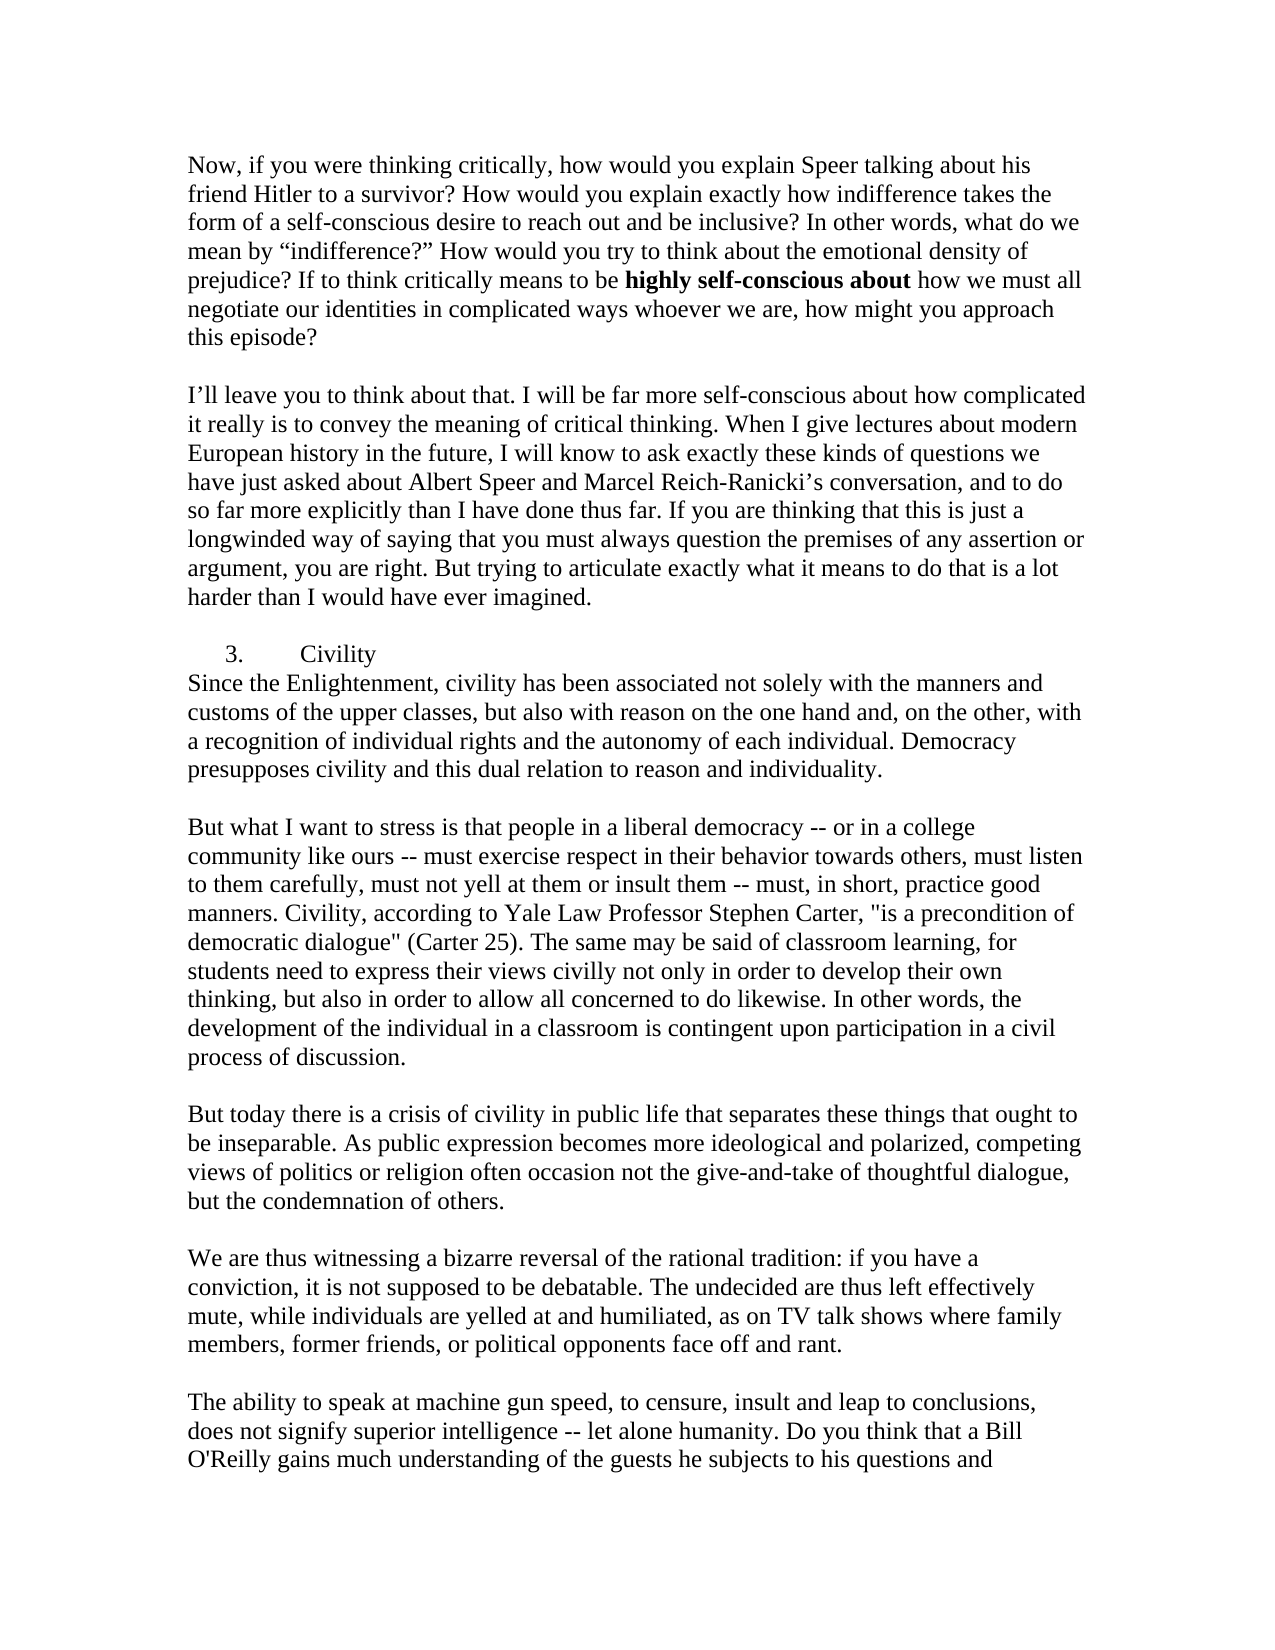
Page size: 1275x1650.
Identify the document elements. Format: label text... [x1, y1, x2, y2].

list Civility [225, 639, 1087, 668]
text Since the Enlightenment, civility has been associated not solely with the manners and customs of the upper classes, but also with reason on the one hand and, on the other, with a recognition of individual rights and the autonomy of each individual. Democracy presupposes civility and this dual relation to reason and individuality. But what I want to stress is that people in a liberal democracy -- or in a college community like ours -- must exercise respect in their behavior towards others, must listen to them carefully, must not yell at them or insult them -- must, in short, practice good manners. Civility, according to Yale Law Professor Stephen Carter, "is a precondition of democratic dialogue" (Carter 25). The same may be said of classroom learning, for students need to express their views civilly not only in order to develop their own thinking, but also in order to allow all concerned to do likewise. In other words, the development of the individual in a classroom is contingent upon participation in a civil process of discussion. But today there is a crisis of civility in public life that separates these things that ought to be inseparable. As public expression becomes more ideological and polarized, competing views of politics or religion often occasion not the give-and-take of thoughtful dialogue, but the condemnation of others. We are thus witnessing a bizarre reversal of the rational tradition: if you have a conviction, it is not supposed to be debatable. The undecided are thus left effectively mute, while individuals are yelled at and humiliated, as on TV talk shows where family members, former friends, or political opponents face off and rant. The ability to speak at machine gun speed, to censure, insult and leap to conclusions, does not signify superior intelligence -- let alone humanity. Do you think that a Bill O'Reilly gains much understanding of the guests he subjects to his questions and [187, 668, 1087, 1473]
text Now, if you were thinking critically, how would you explain Speer talking about his friend Hitler to a survivor? How would you explain exactly how indifference takes the form of a self-conscious desire to reach out and be inclusive? In other words, what do we mean by “indifference?” How would you try to think about the emotional density of prejudice? If to think critically means to be highly self-conscious about how we must all negotiate our identities in complicated ways whoever we are, how might you approach this episode? [187, 150, 1087, 351]
text I’ll leave you to think about that. I will be far more self-conscious about how complicated it really is to convey the meaning of critical thinking. When I give lectures about modern European history in the future, I will know to ask exactly these kinds of questions we have just asked about Albert Speer and Marcel Reich-Ranicki’s conversation, and to do so far more explicitly than I have done thus far. If you are thinking that this is just a longwinded way of saying that you must always question the premises of any assertion or argument, you are right. But trying to articulate exactly what it means to do that is a lot harder than I would have ever imagined. [187, 380, 1087, 610]
